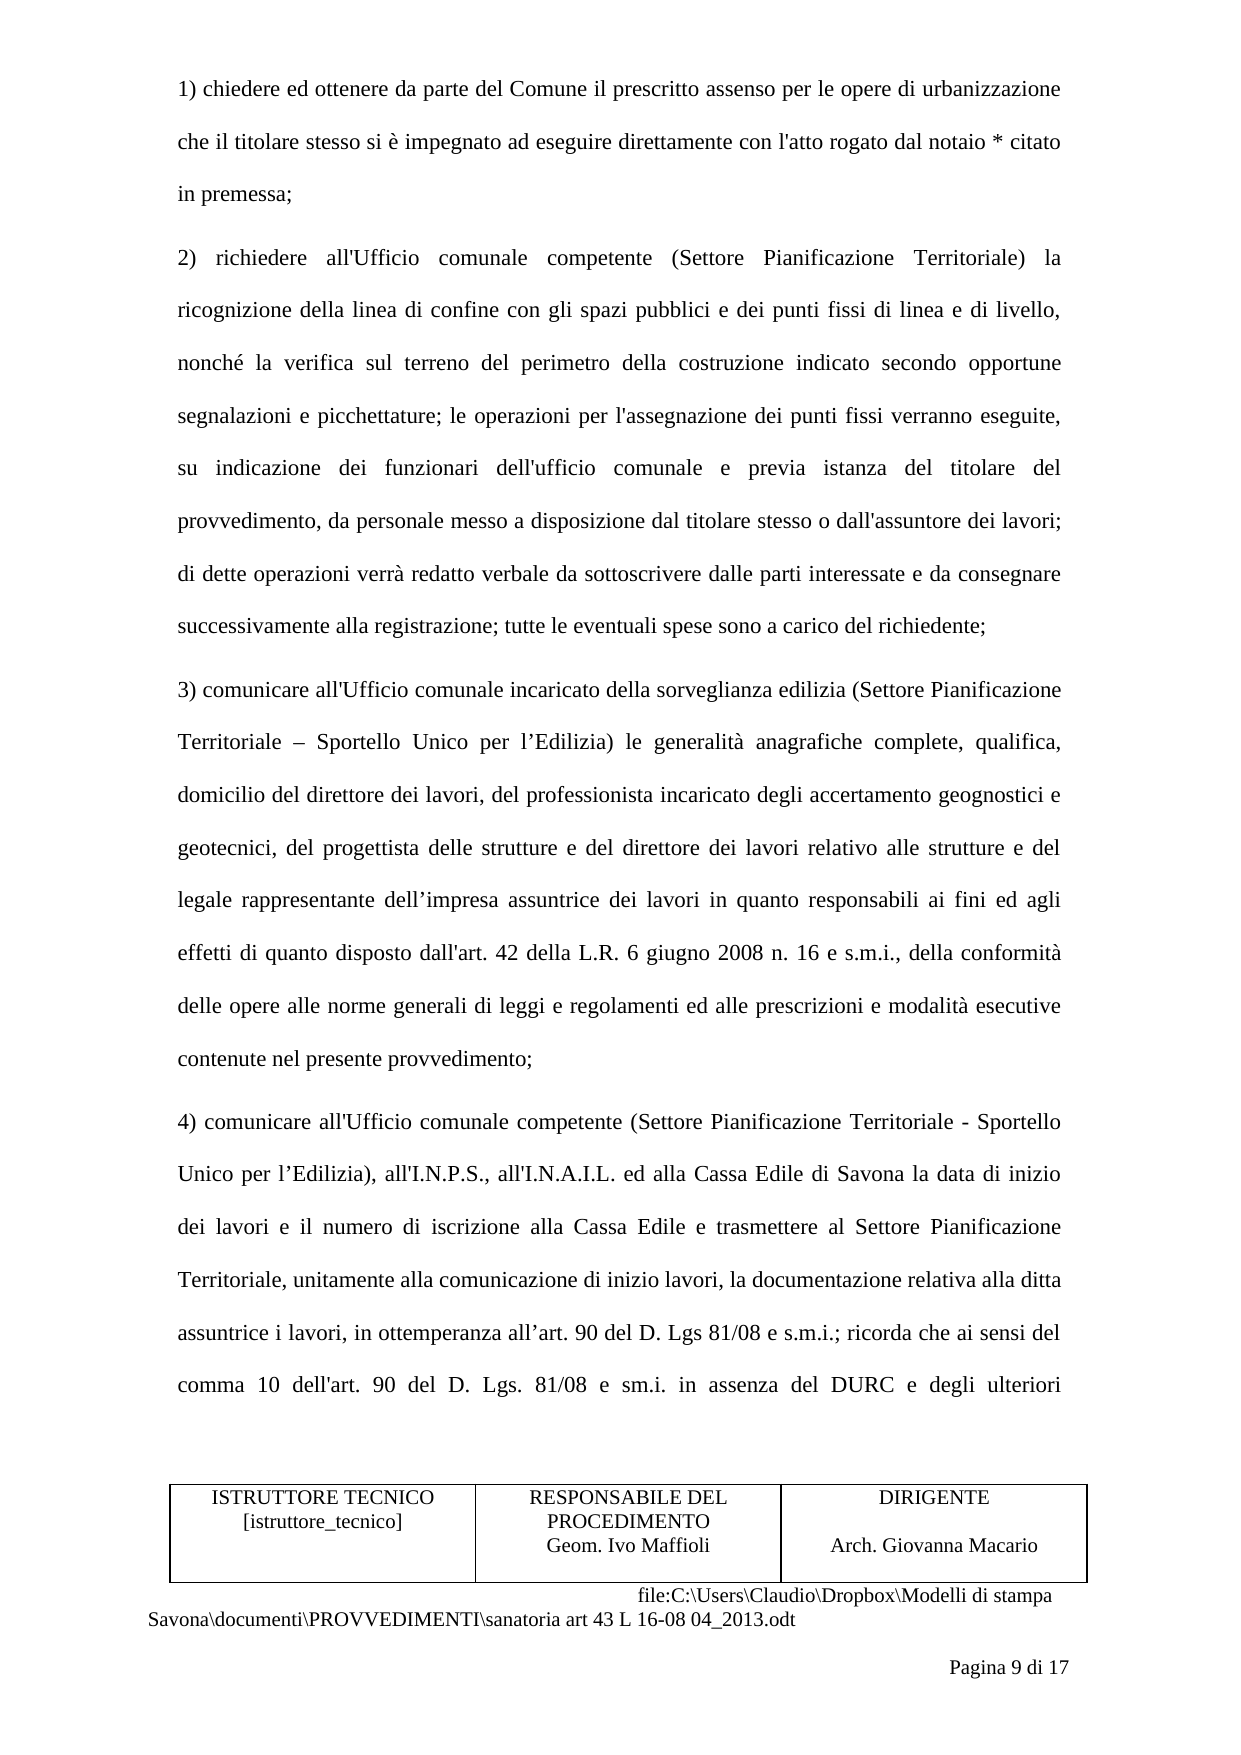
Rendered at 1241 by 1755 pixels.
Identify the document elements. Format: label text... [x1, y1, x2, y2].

text 4) comunicare all'Ufficio comunale competente (Settore Pianificazione Territoriale - Sportello Unico per l’Edilizia), all'I.N.P.S., all'I.N.A.I.L. ed alla Cassa Edile di Savona la data di inizio dei lavori e il numero di iscrizione alla Cassa Edile e trasmettere al Settore Pianificazione Territoriale, unitamente alla comunicazione di inizio lavori, la documentazione relativa alla ditta assuntrice i lavori, in ottemperanza all’art. 90 del D. Lgs 81/08 e s.m.i.; ricorda che ai sensi del comma 10 dell'art. 90 del D. Lgs. 81/08 e sm.i. in assenza del DURC e degli ulteriori [177, 1108, 1063, 1398]
text 3) comunicare all'Ufficio comunale incaricato della sorveglianza edilizia (Settore Pianificazione Territoriale – Sportello Unico per l’Edilizia) le generalità anagrafiche complete, qualifica, domicilio del direttore dei lavori, del professionista incaricato degli accertamento geognostici e geotecnici, del progettista delle strutture e del direttore dei lavori relativo alle strutture e del legale rappresentante dell’impresa assuntrice dei lavori in quanto responsabili ai fini ed agli effetti di quanto disposto dall'art. 42 della L.R. 6 giugno 2008 n. 16 e s.m.i., della conformità delle opere alle norme generali di leggi e regolamenti ed alle prescrizioni e modalità esecutive contenute nel presente provvedimento; [177, 676, 1063, 1071]
text 2) richiedere all'Ufficio comunale competente (Settore Pianificazione Territoriale) la ricognizione della linea di confine con gli spazi pubblici e dei punti fissi di linea e di livello, nonché la verifica sul terreno del perimetro della costruzione indicato secondo opportune segnalazioni e picchettature; le operazioni per l'assegnazione dei punti fissi verranno eseguite, su indicazione dei funzionari dell'ufficio comunale e previa istanza del titolare del provvedimento, da personale messo a disposizione dal titolare stesso o dall'assuntore dei lavori; di dette operazioni verrà redatto verbale da sottoscrivere dalle parti interessate e da consegnare successivamente alla registrazione; tutte le eventuali spese sono a carico del richiedente; [177, 243, 1063, 639]
text 1) chiedere ed ottenere da parte del Comune il prescritto assenso per le opere di urbanizzazione che il titolare stesso si è impegnato ad eseguire direttamente con l'atto rogato dal notaio * citato in premessa; [177, 75, 1063, 207]
